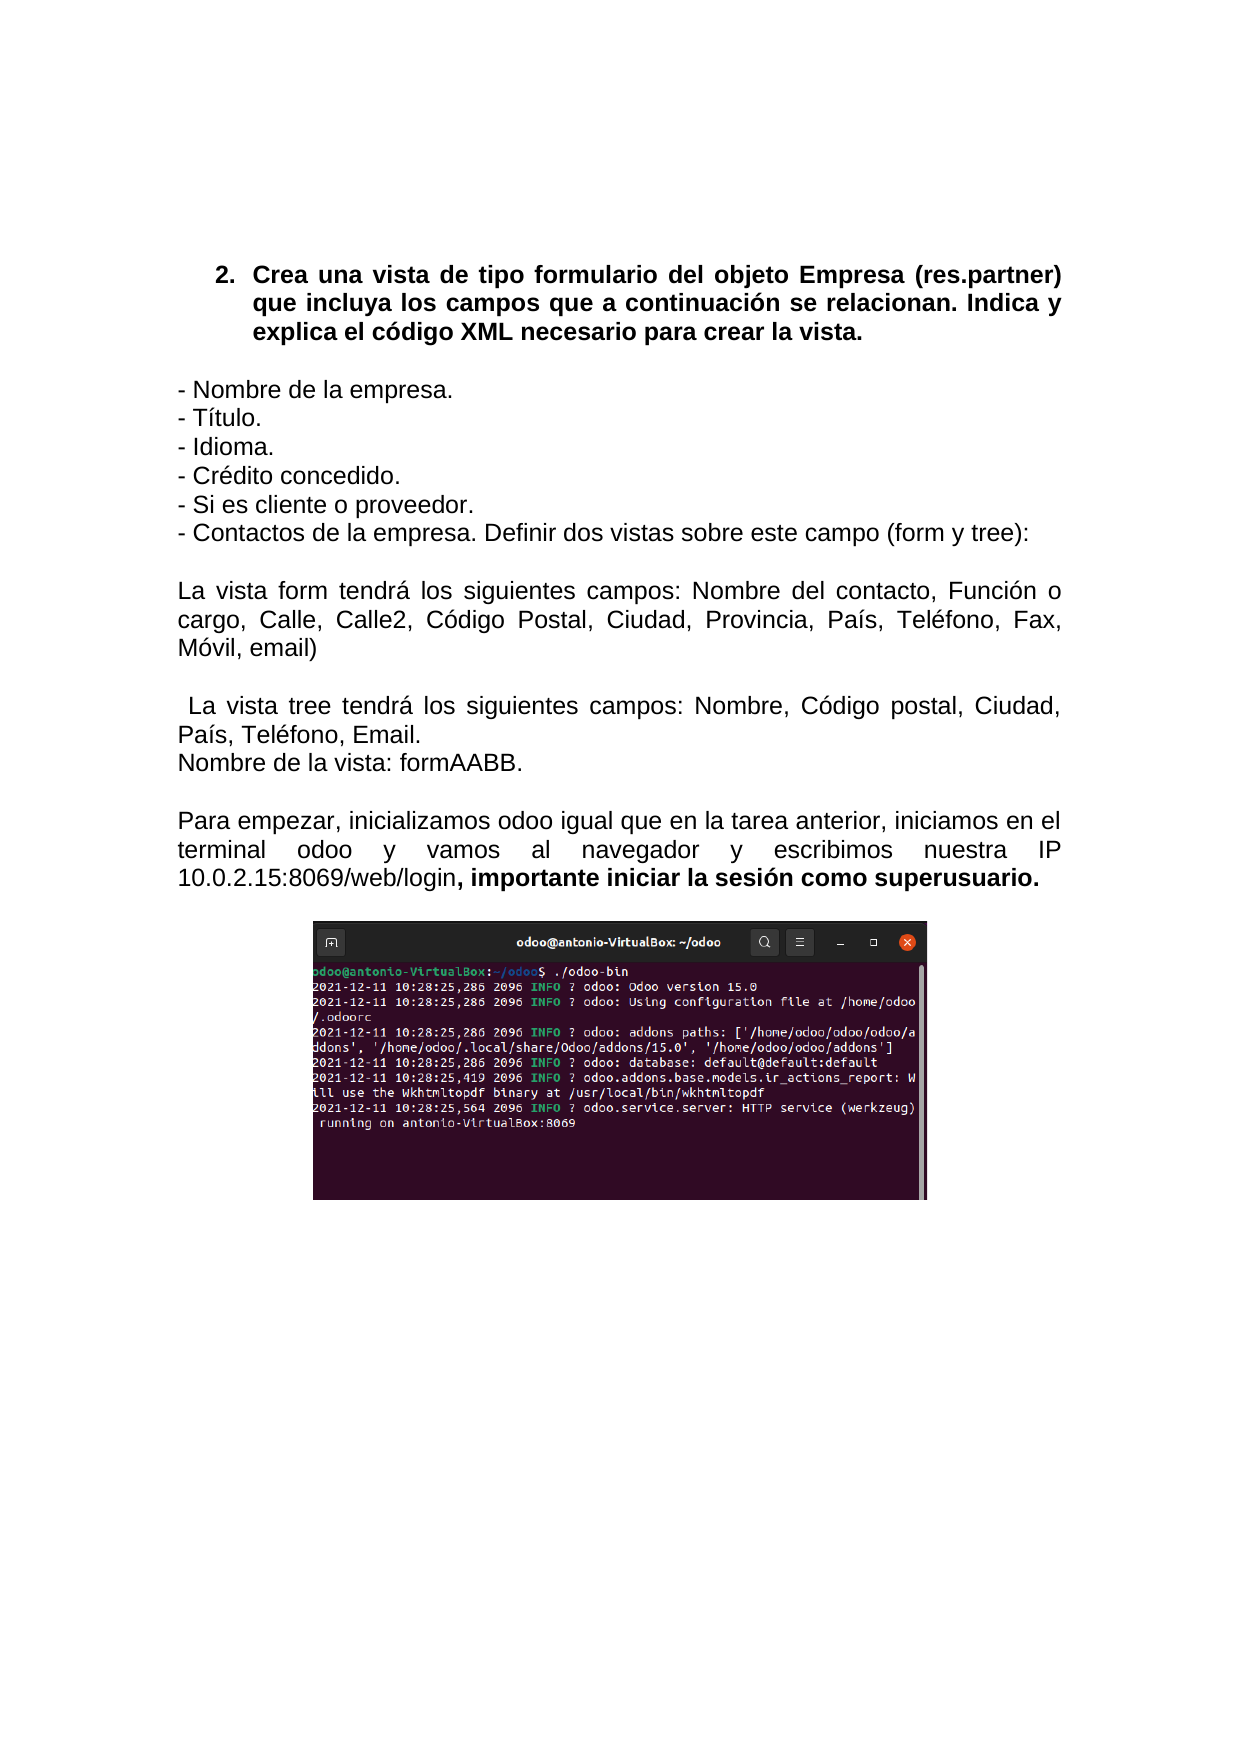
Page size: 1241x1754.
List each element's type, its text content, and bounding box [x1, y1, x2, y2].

text - Nombre de la empresa. [177, 375, 1063, 403]
text La vista tree tendrá los siguientes campos: Nombre, Código postal, Ciudad, País, Teléfono, Email. [177, 691, 1063, 748]
text - Título. [177, 403, 1063, 432]
list Crea una vista de tipo formulario del objeto Empresa (res.partner) que incluya los campos que a continuación se relacionan. Indica y explica el código XML necesario para crear la vista. [215, 260, 1063, 346]
text Nombre de la vista: formAABB. [177, 748, 1063, 777]
text - Crédito concedido. [177, 461, 1063, 490]
text Para empezar, inicializamos odoo igual que en la tarea anterior, iniciamos en el terminal odoo y vamos al navegador y escribimos nuestra IP 10.0.2.15:8069/web/login, importante iniciar la sesión como superusuario. [177, 806, 1063, 892]
text - Si es cliente o proveedor. [177, 490, 1063, 518]
text La vista form tendrá los siguientes campos: Nombre del contacto, Función o cargo, Calle, Calle2, Código Postal, Ciudad, Provincia, País, Teléfono, Fax, Móvil, email) [177, 576, 1063, 662]
text - Contactos de la empresa. Definir dos vistas sobre este campo (form y tree): [177, 518, 1063, 547]
text - Idioma. [177, 432, 1063, 461]
